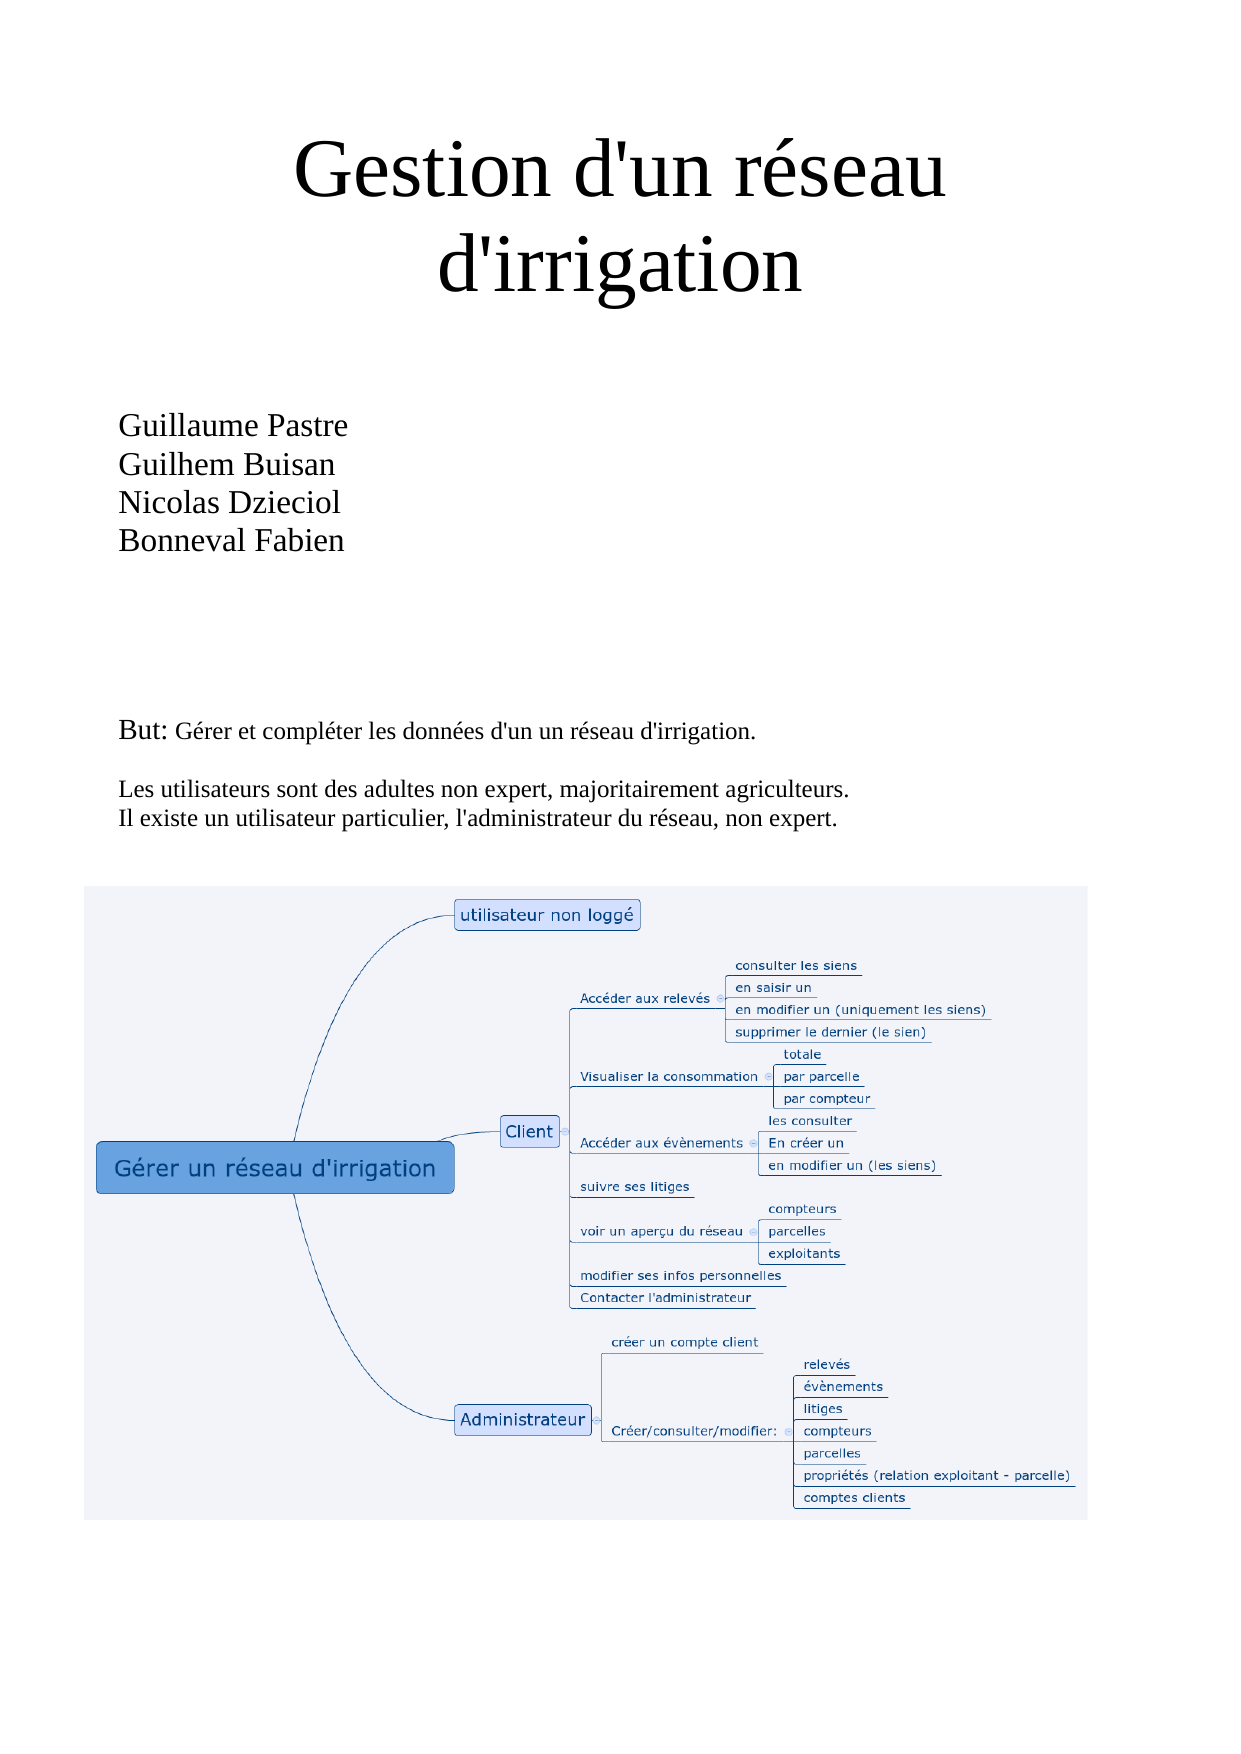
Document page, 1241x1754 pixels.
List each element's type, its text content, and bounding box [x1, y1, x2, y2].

text Il existe un utilisateur particulier, l'administrateur du réseau, non expert. [118, 803, 1122, 832]
text Bonneval Fabien [118, 521, 1122, 559]
text Gestion d'un réseau d'irrigation [118, 118, 1122, 310]
text But: Gérer et compléter les données d'un un réseau d'irrigation. [118, 712, 1122, 746]
picture [83, 886, 1088, 1520]
text Guillaume Pastre [118, 406, 1122, 444]
text Guilhem Buisan [118, 444, 1122, 482]
text Nicolas Dzieciol [118, 482, 1122, 521]
text Les utilisateurs sont des adultes non expert, majoritairement agriculteurs. [118, 774, 1122, 803]
